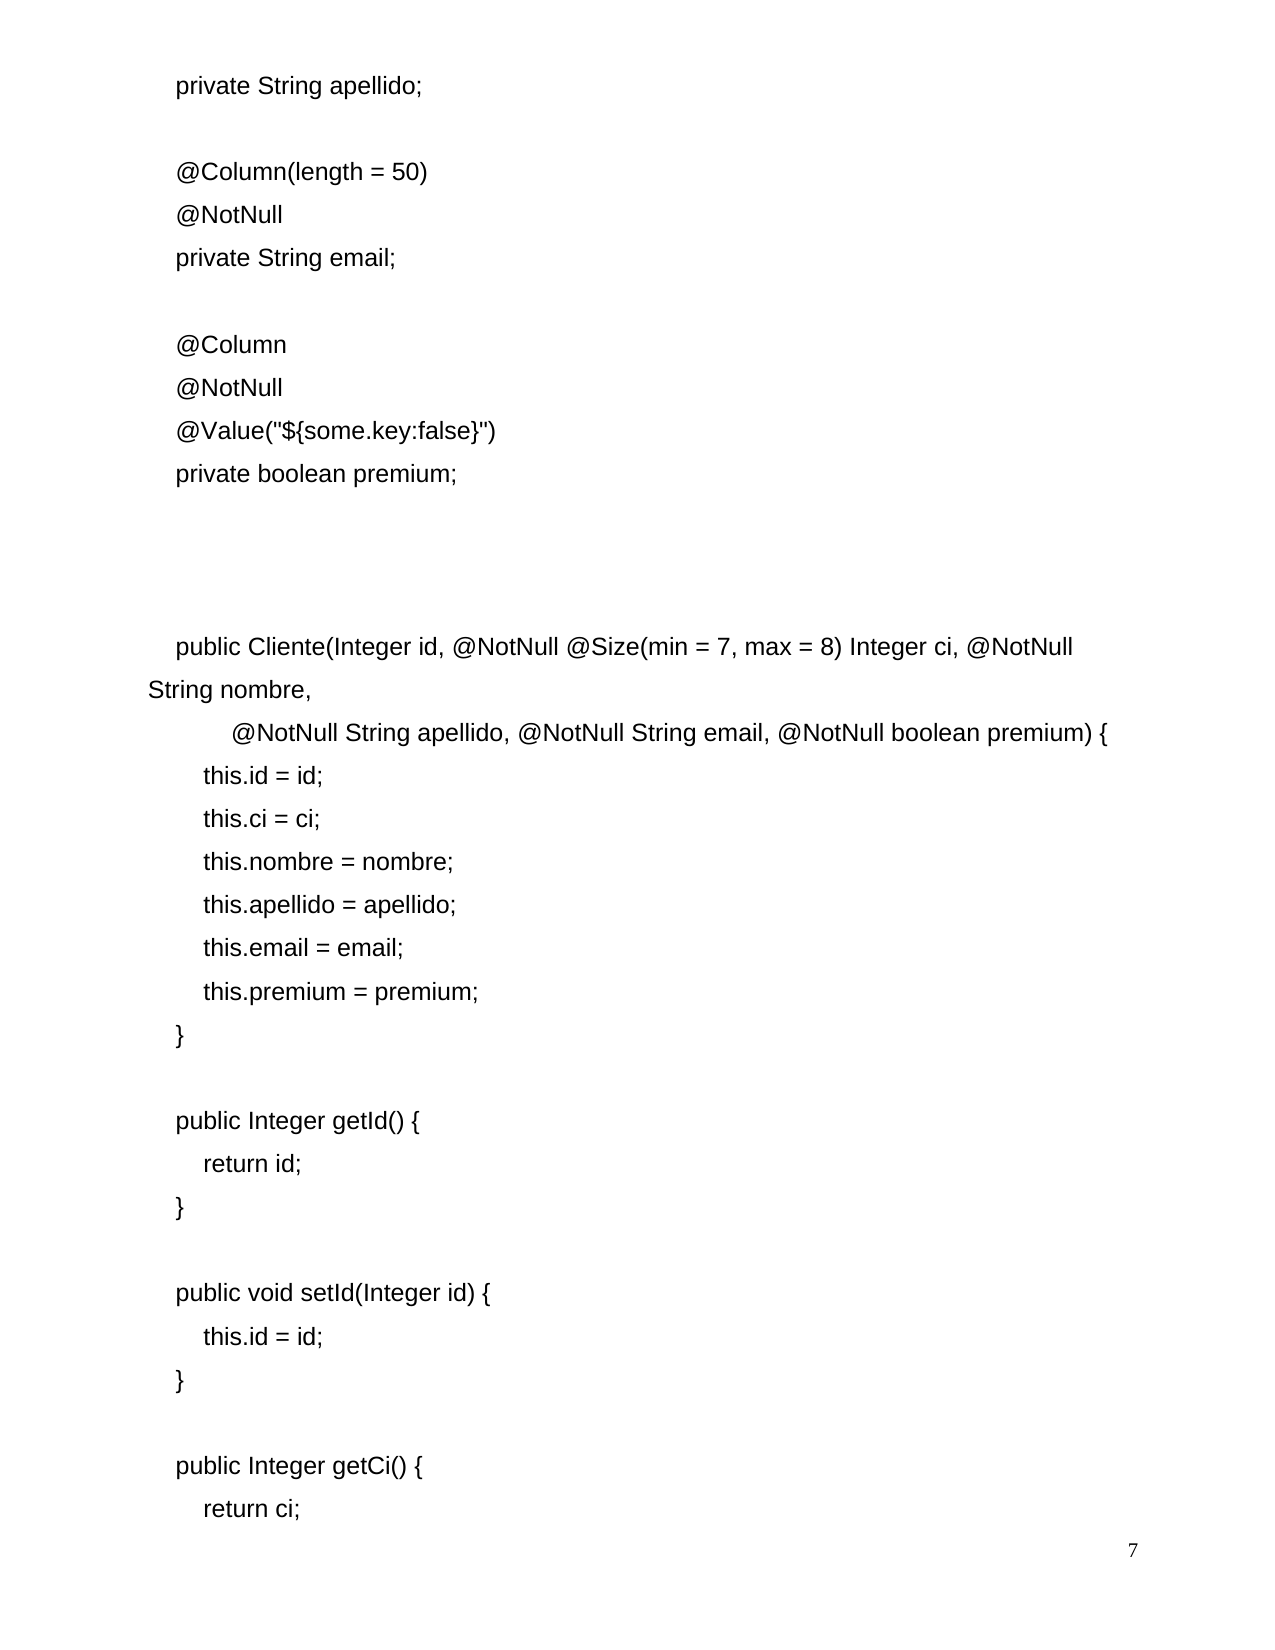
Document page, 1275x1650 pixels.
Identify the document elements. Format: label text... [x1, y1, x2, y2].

text private boolean premium; [148, 459, 1127, 488]
text this.id = id; [148, 1321, 1127, 1350]
text public void setId(Integer id) { [148, 1278, 1127, 1307]
text private String email; [148, 243, 1127, 272]
text this.ci = ci; [148, 804, 1127, 833]
text @Value("${some.key:false}") [148, 416, 1127, 444]
text this.nombre = nombre; [148, 847, 1127, 876]
text return ci; [148, 1494, 1127, 1523]
text public Integer getId() { [148, 1106, 1127, 1134]
text public Integer getCi() { [148, 1451, 1127, 1479]
text public Cliente(Integer id, @NotNull @Size(min = 7, max = 8) Integer ci, @NotNull String nombre, [148, 631, 1127, 703]
text @NotNull [148, 200, 1127, 229]
text @NotNull [148, 373, 1127, 401]
text this.email = email; [148, 933, 1127, 962]
text return id; [148, 1149, 1127, 1178]
text private String apellido; [148, 71, 1127, 99]
text } [148, 1019, 1127, 1048]
text } [148, 1192, 1127, 1221]
text this.apellido = apellido; [148, 890, 1127, 919]
text this.premium = premium; [148, 976, 1127, 1005]
text this.id = id; [148, 761, 1127, 789]
text } [148, 1364, 1127, 1393]
text @Column [148, 329, 1127, 358]
text @Column(length = 50) [148, 157, 1127, 186]
text @NotNull String apellido, @NotNull String email, @NotNull boolean premium) { [148, 718, 1127, 746]
